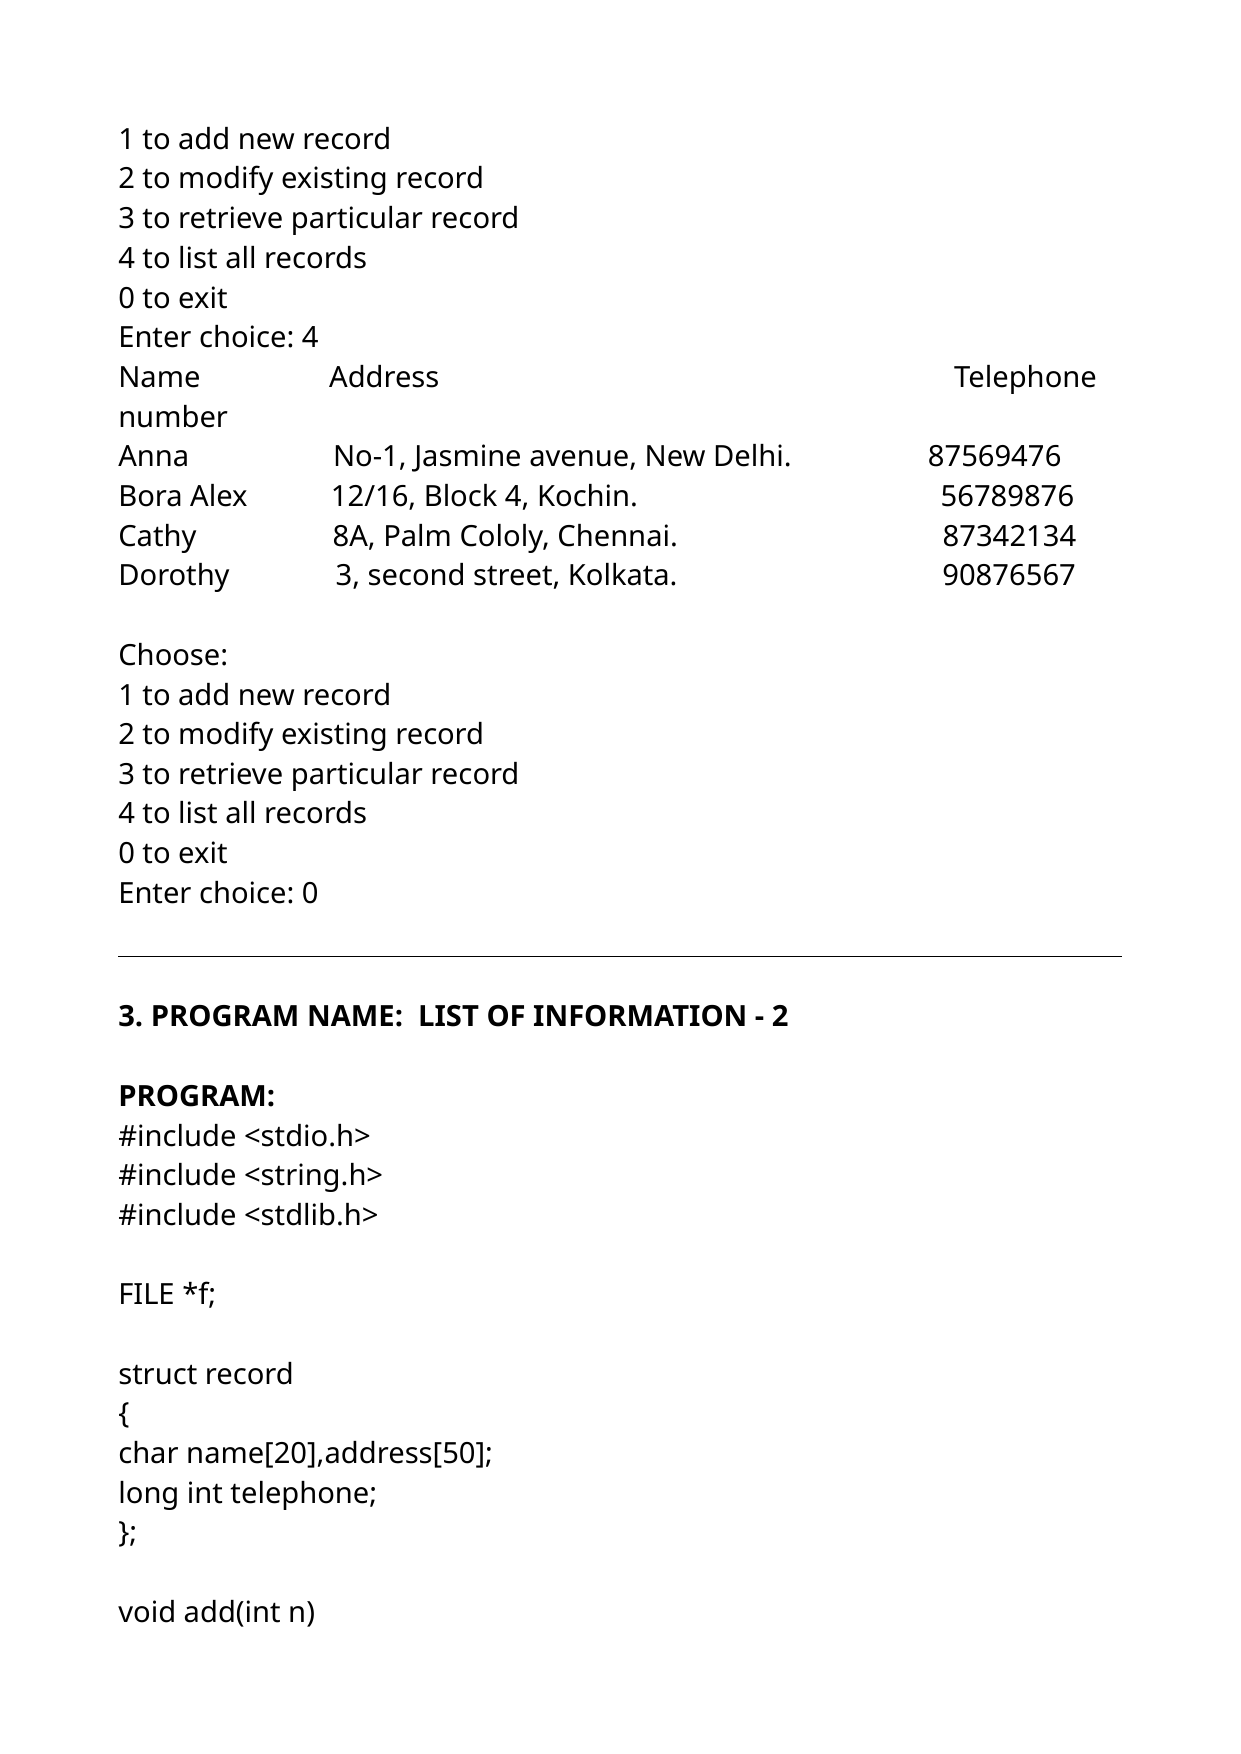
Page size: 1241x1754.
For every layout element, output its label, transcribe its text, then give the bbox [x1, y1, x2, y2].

text FILE *f; [118, 1273, 1122, 1313]
text char name[20],address[50]; [118, 1432, 1122, 1472]
text long int telephone; [118, 1472, 1122, 1512]
text Bora Alex 12/16, Block 4, Kochin. 56789876 [118, 475, 1122, 515]
text 0 to exit [118, 277, 1122, 317]
text 3 to retrieve particular record [118, 197, 1122, 237]
text struct record [118, 1353, 1122, 1393]
text Enter choice: 0 [118, 872, 1122, 912]
text #include <string.h> [118, 1154, 1122, 1194]
text Enter choice: 4 [118, 317, 1122, 356]
text Name Address Telephone number [118, 356, 1122, 436]
text PROGRAM: [118, 1075, 1122, 1115]
text Anna No-1, Jasmine avenue, New Delhi. 87569476 [118, 436, 1122, 475]
text 3 to retrieve particular record [118, 753, 1122, 793]
text 2 to modify existing record [118, 713, 1122, 753]
text #include <stdio.h> [118, 1115, 1122, 1154]
text 0 to exit [118, 832, 1122, 872]
text { [118, 1393, 1122, 1432]
text Choose: [118, 634, 1122, 674]
text Dorothy 3, second street, Kolkata. 90876567 [118, 555, 1122, 594]
text void add(int n) [118, 1591, 1122, 1631]
text Cathy 8A, Palm Cololy, Chennai. 87342134 [118, 515, 1122, 555]
text 2 to modify existing record [118, 158, 1122, 197]
text #include <stdlib.h> [118, 1194, 1122, 1234]
text 1 to add new record [118, 674, 1122, 713]
text 4 to list all records [118, 237, 1122, 277]
text 4 to list all records [118, 793, 1122, 832]
text }; [118, 1512, 1122, 1551]
text 1 to add new record [118, 118, 1122, 158]
text 3. PROGRAM NAME: LIST OF INFORMATION - 2 [118, 996, 1122, 1035]
